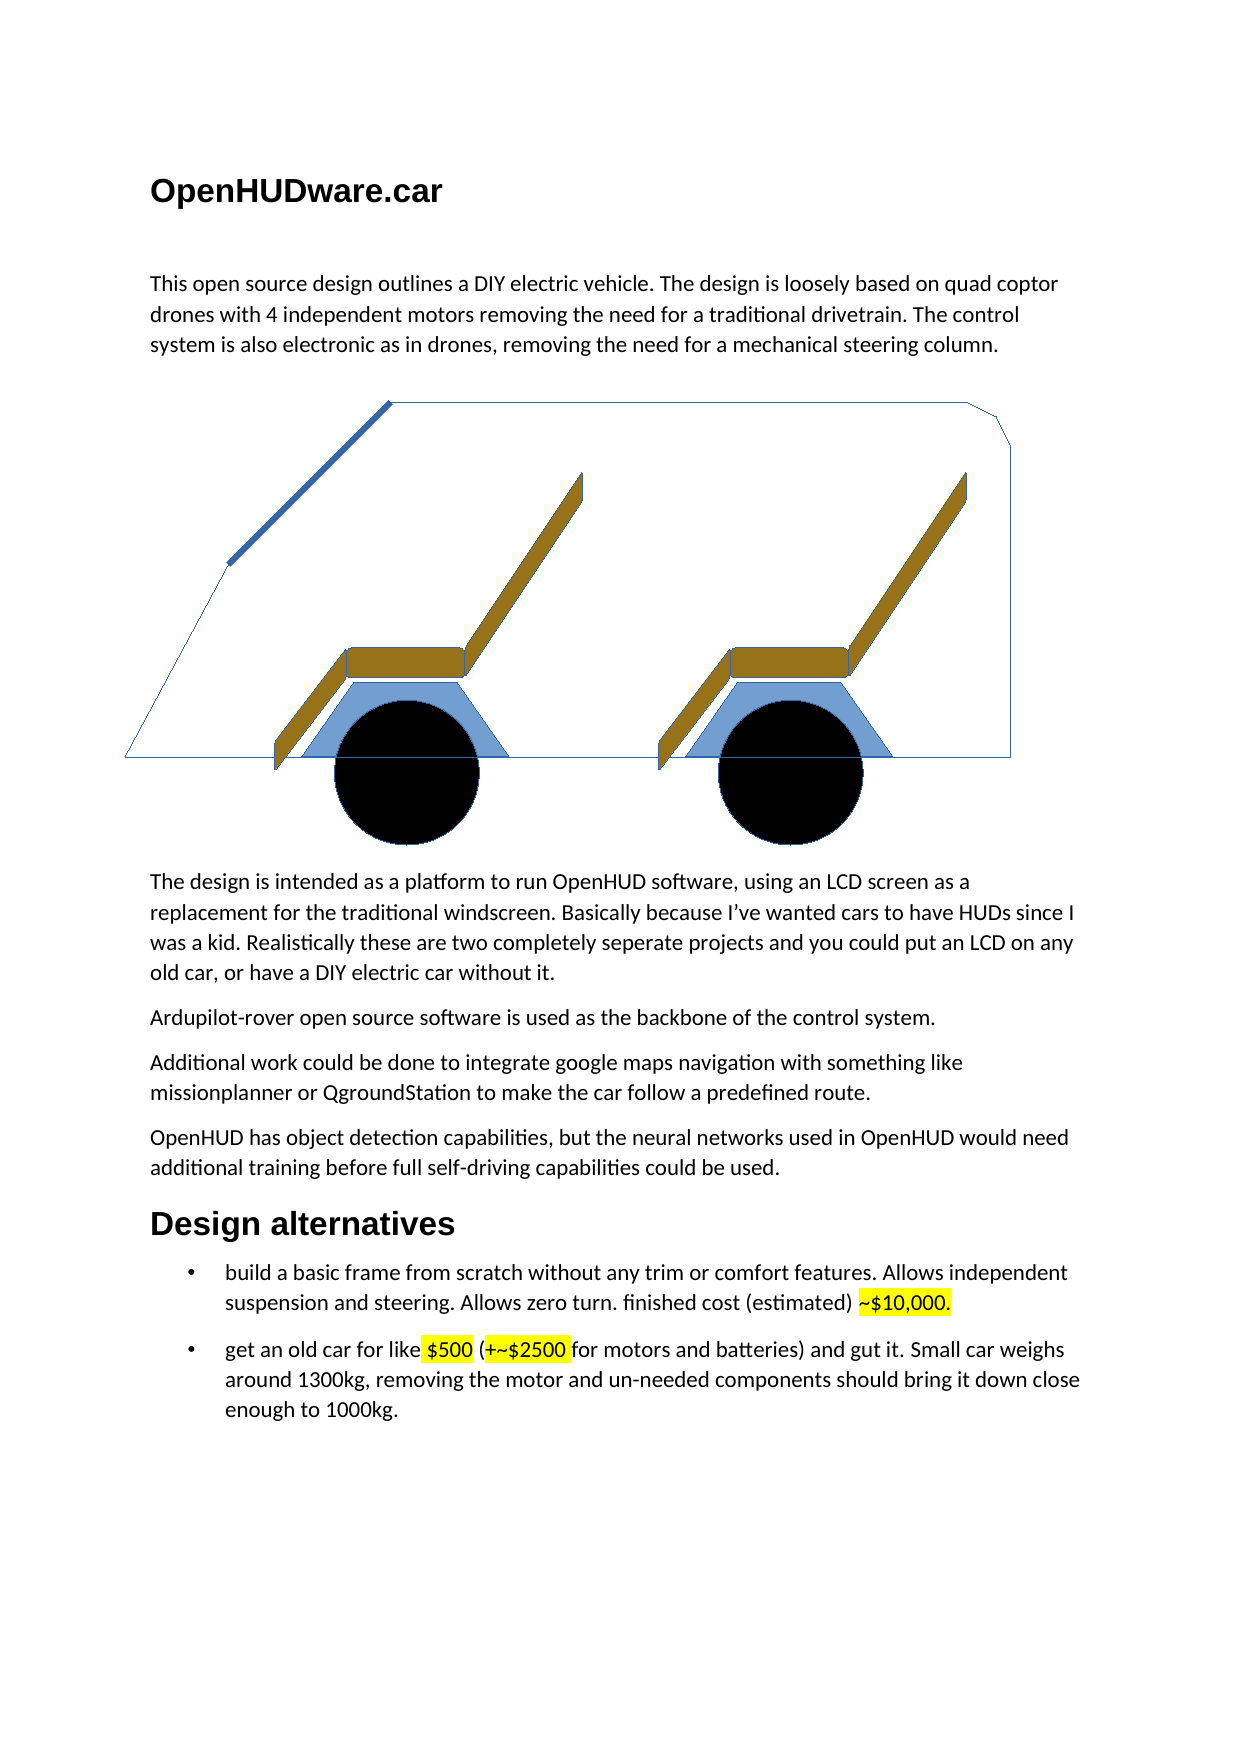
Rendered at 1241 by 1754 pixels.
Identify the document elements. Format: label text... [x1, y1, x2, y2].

subtitle OpenHUD has object detection capabilities, but the neural networks used in OpenHUD would need additional training before full self-driving capabilities could be used. [150, 1123, 1090, 1181]
subtitle Design alternatives [150, 1204, 1090, 1242]
subtitle OpenHUDware.car [150, 171, 1090, 209]
list build a basic frame from scratch without any trim or comfort features. Allows independent suspension and steering. Allows zero turn. finished cost (estimated) ~$10,000. [187, 1258, 1090, 1316]
subtitle The design is intended as a platform to run OpenHUD software, using an LCD screen as a replacement for the traditional windscreen. Basically because I’ve wanted cars to have HUDs since I was a kid. Realistically these are two completely seperate projects and you could put an LCD on any old car, or have a DIY electric car without it. [150, 867, 1090, 986]
subtitle get an old car for like $500 (+~$2500 for motors and batteries) and gut it. Small car weighs around 1300kg, removing the motor and un-needed components should bring it down close enough to 1000kg. [187, 1335, 1090, 1423]
subtitle Ardupilot-rover open source software is used as the backbone of the control system. [150, 1003, 1090, 1031]
subtitle Additional work could be done to integrate google maps navigation with something like missionplanner or QgroundStation to make the car follow a predefined route. [150, 1048, 1090, 1106]
subtitle This open source design outlines a DIY electric vehicle. The design is loosely based on quad coptor drones with 4 independent motors removing the need for a traditional drivetrain. The control system is also electronic as in drones, removing the need for a mechanical steering column. [150, 269, 1090, 358]
